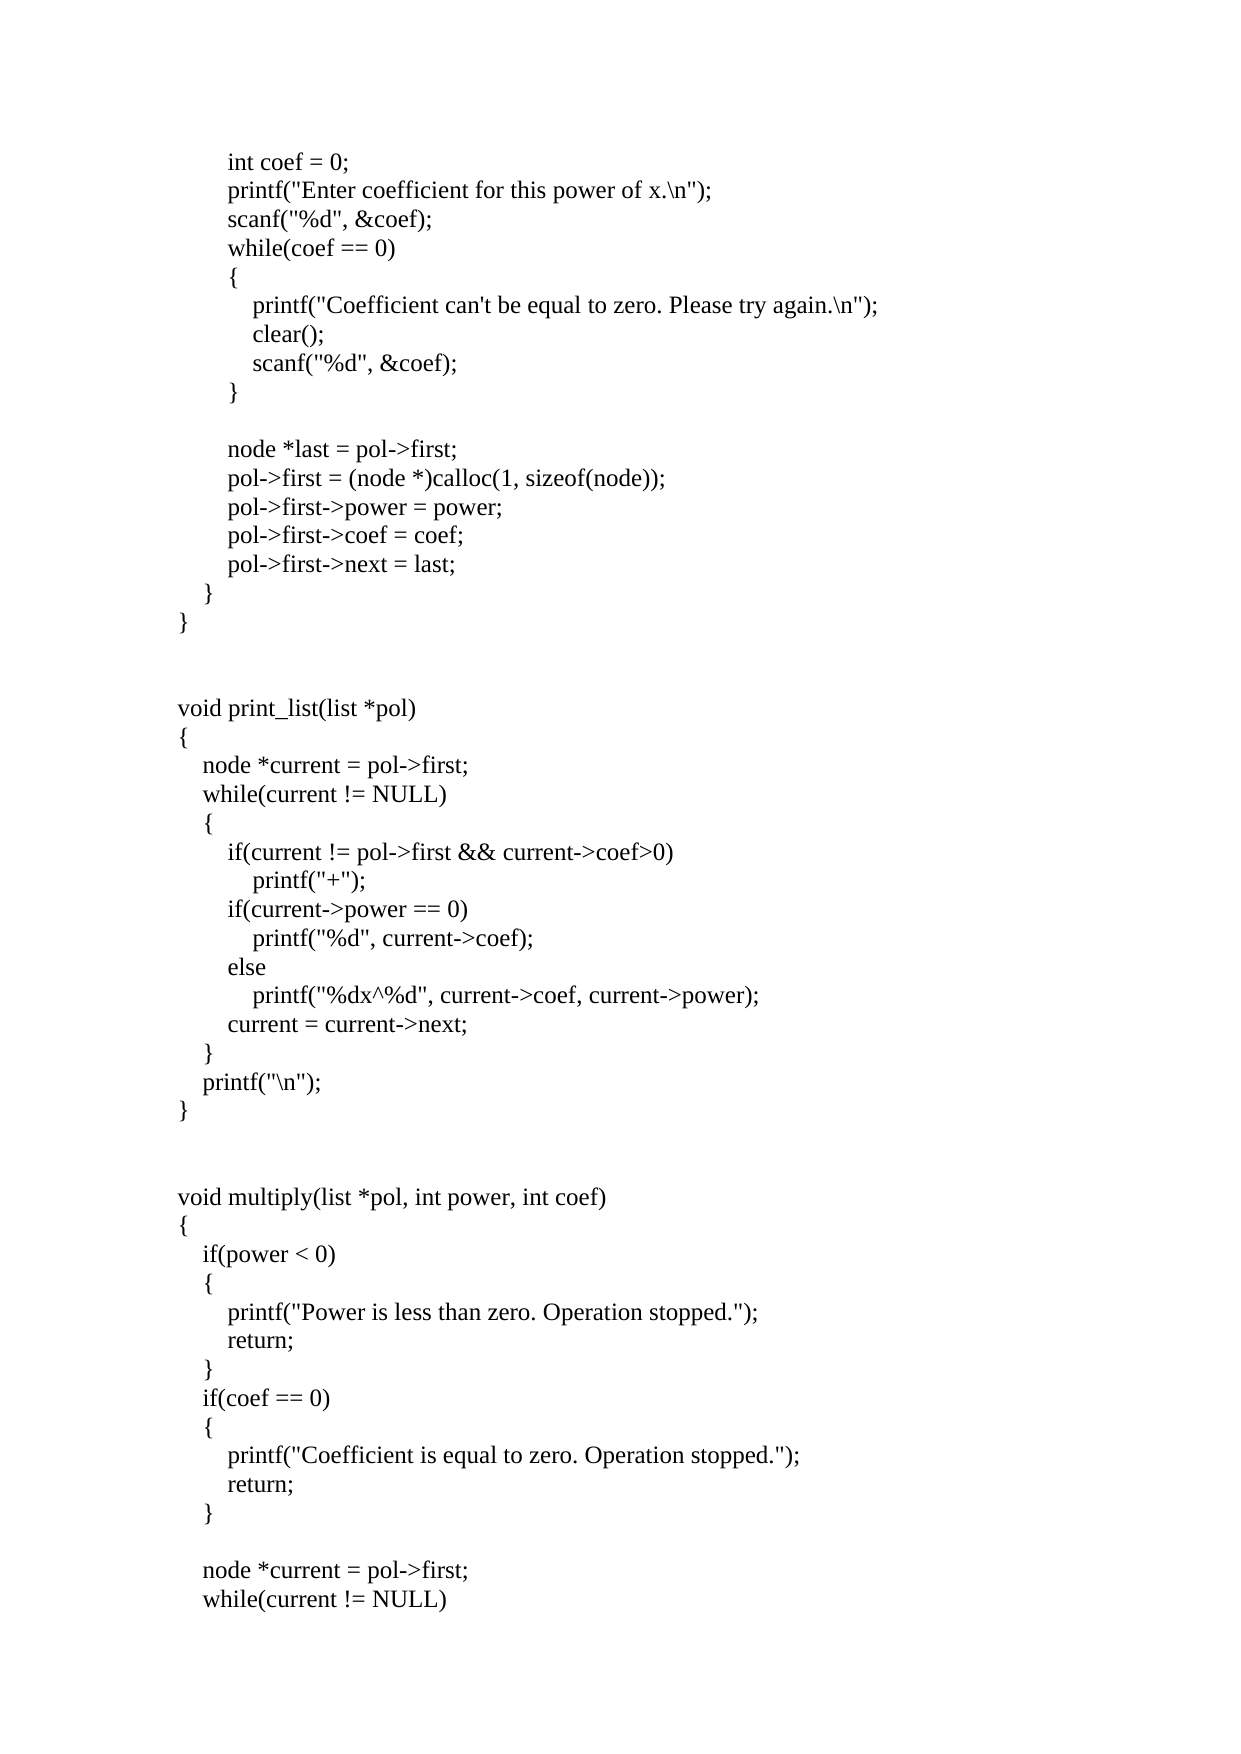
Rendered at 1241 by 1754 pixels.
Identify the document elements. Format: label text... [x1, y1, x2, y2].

text return; [177, 1469, 1152, 1498]
text if(coef == 0) [177, 1383, 1152, 1412]
text } [177, 1038, 1152, 1067]
text printf("Coefficient is equal to zero. Operation stopped."); [177, 1441, 1152, 1469]
text while(current != NULL) [177, 1584, 1152, 1613]
text if(current->power == 0) [177, 894, 1152, 923]
text { [177, 262, 1152, 291]
text void multiply(list *pol, int power, int coef) [177, 1182, 1152, 1211]
text pol->first->coef = coef; [177, 521, 1152, 549]
text } [177, 1096, 1152, 1124]
text while(current != NULL) [177, 779, 1152, 808]
text void print_list(list *pol) [177, 693, 1152, 722]
text scanf("%d", &coef); [177, 204, 1152, 233]
text printf("+"); [177, 866, 1152, 894]
text int coef = 0; [177, 147, 1152, 176]
text pol->first = (node *)calloc(1, sizeof(node)); [177, 463, 1152, 492]
text } [177, 607, 1152, 636]
text } [177, 1498, 1152, 1527]
text clear(); [177, 319, 1152, 348]
text node *last = pol->first; [177, 434, 1152, 463]
text { [177, 722, 1152, 751]
text if(current != pol->first && current->coef>0) [177, 837, 1152, 866]
text { [177, 1412, 1152, 1441]
text current = current->next; [177, 1009, 1152, 1038]
text while(coef == 0) [177, 233, 1152, 262]
text printf("Enter coefficient for this power of x.\n"); [177, 176, 1152, 204]
text else [177, 952, 1152, 981]
text if(power < 0) [177, 1239, 1152, 1268]
text { [177, 808, 1152, 837]
text } [177, 377, 1152, 406]
text printf("Power is less than zero. Operation stopped."); [177, 1297, 1152, 1326]
text { [177, 1211, 1152, 1239]
text } [177, 1354, 1152, 1383]
text printf("%d", current->coef); [177, 923, 1152, 952]
text printf("%dx^%d", current->coef, current->power); [177, 981, 1152, 1009]
text node *current = pol->first; [177, 1556, 1152, 1584]
text node *current = pol->first; [177, 751, 1152, 779]
text { [177, 1268, 1152, 1297]
text printf("Coefficient can't be equal to zero. Please try again.\n"); [177, 291, 1152, 319]
text return; [177, 1326, 1152, 1354]
text scanf("%d", &coef); [177, 348, 1152, 377]
text } [177, 578, 1152, 607]
text pol->first->power = power; [177, 492, 1152, 521]
text printf("\n"); [177, 1067, 1152, 1096]
text pol->first->next = last; [177, 549, 1152, 578]
